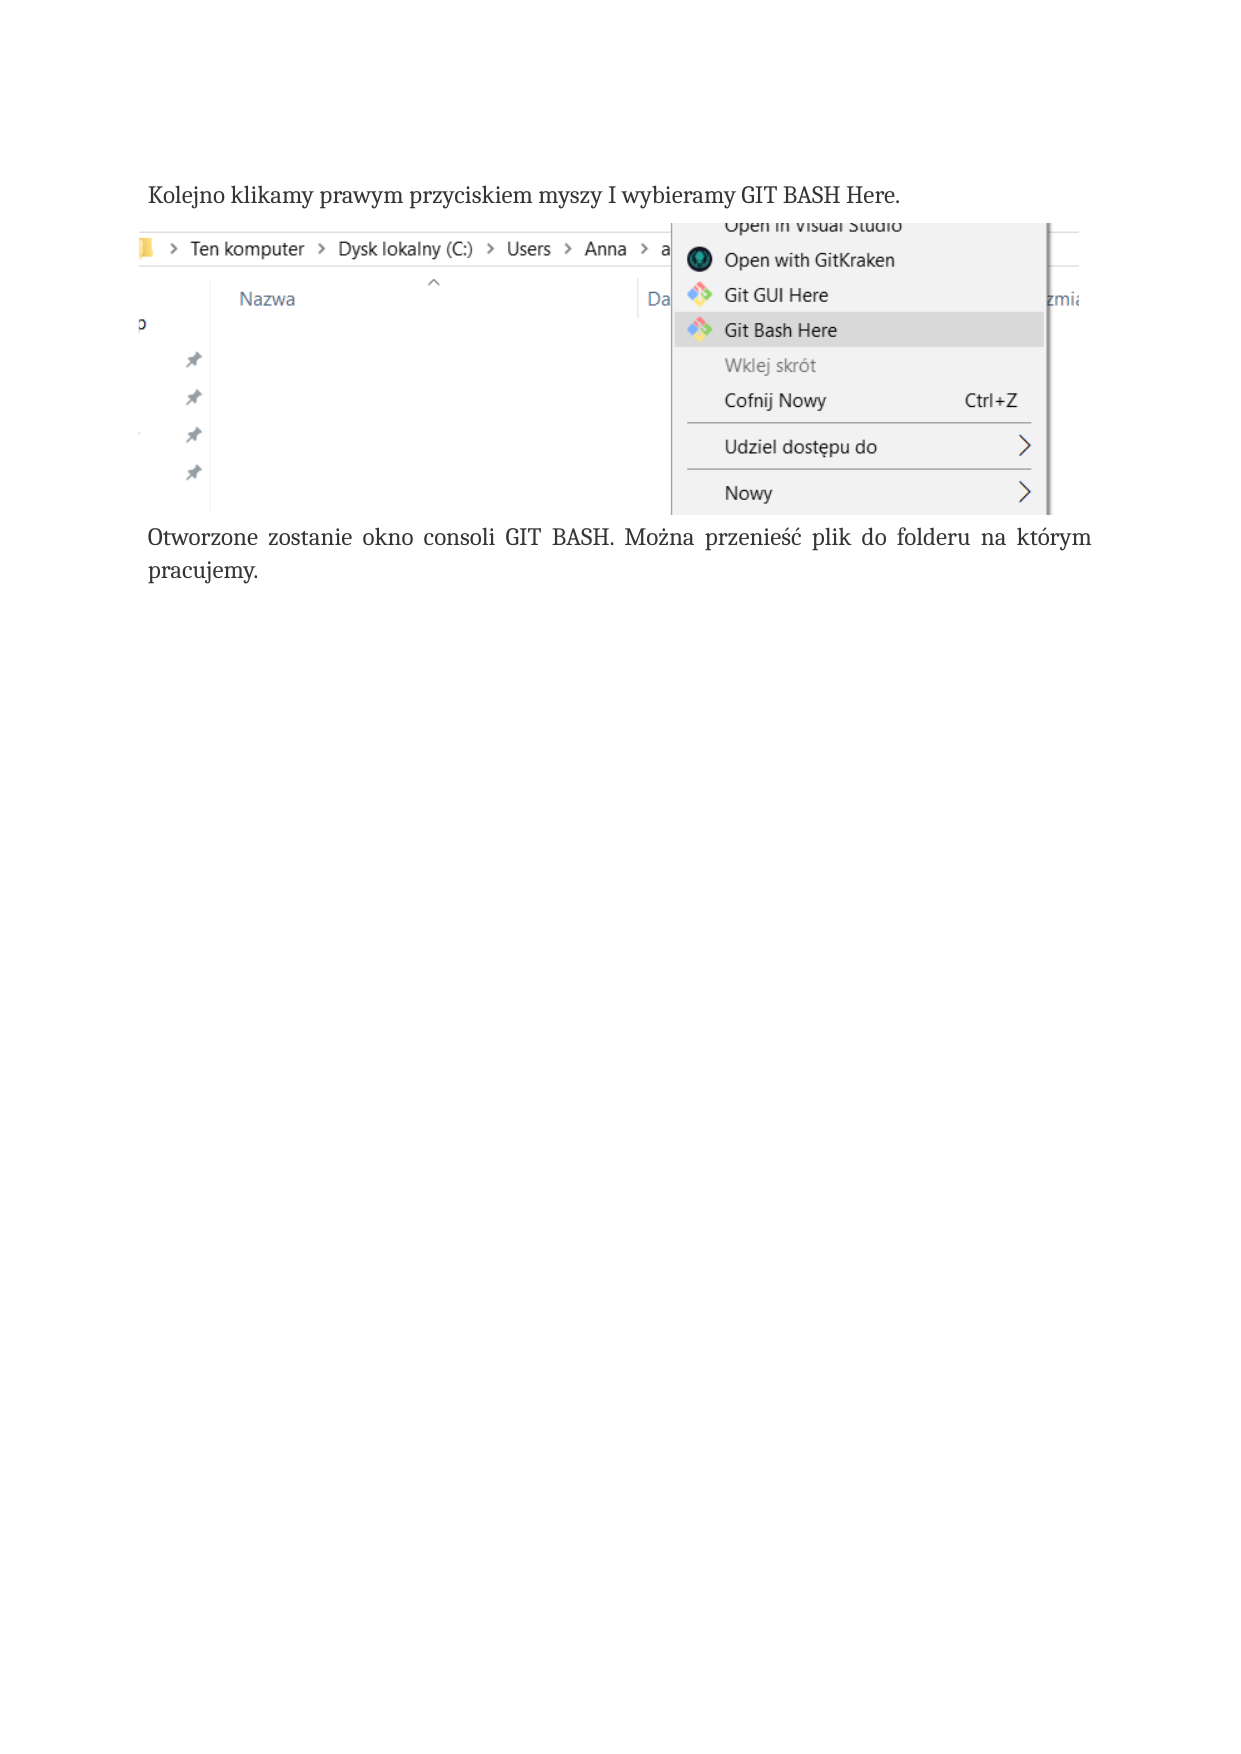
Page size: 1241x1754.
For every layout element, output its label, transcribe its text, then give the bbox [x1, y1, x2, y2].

text Otworzone zostanie okno consoli GIT BASH. Można przenieść plik do folderu na którym pracujemy. [148, 214, 1093, 585]
picture [138, 223, 1079, 515]
text Kolejno klikamy prawym przyciskiem myszy I wybieramy GIT BASH Here. [148, 181, 1093, 209]
